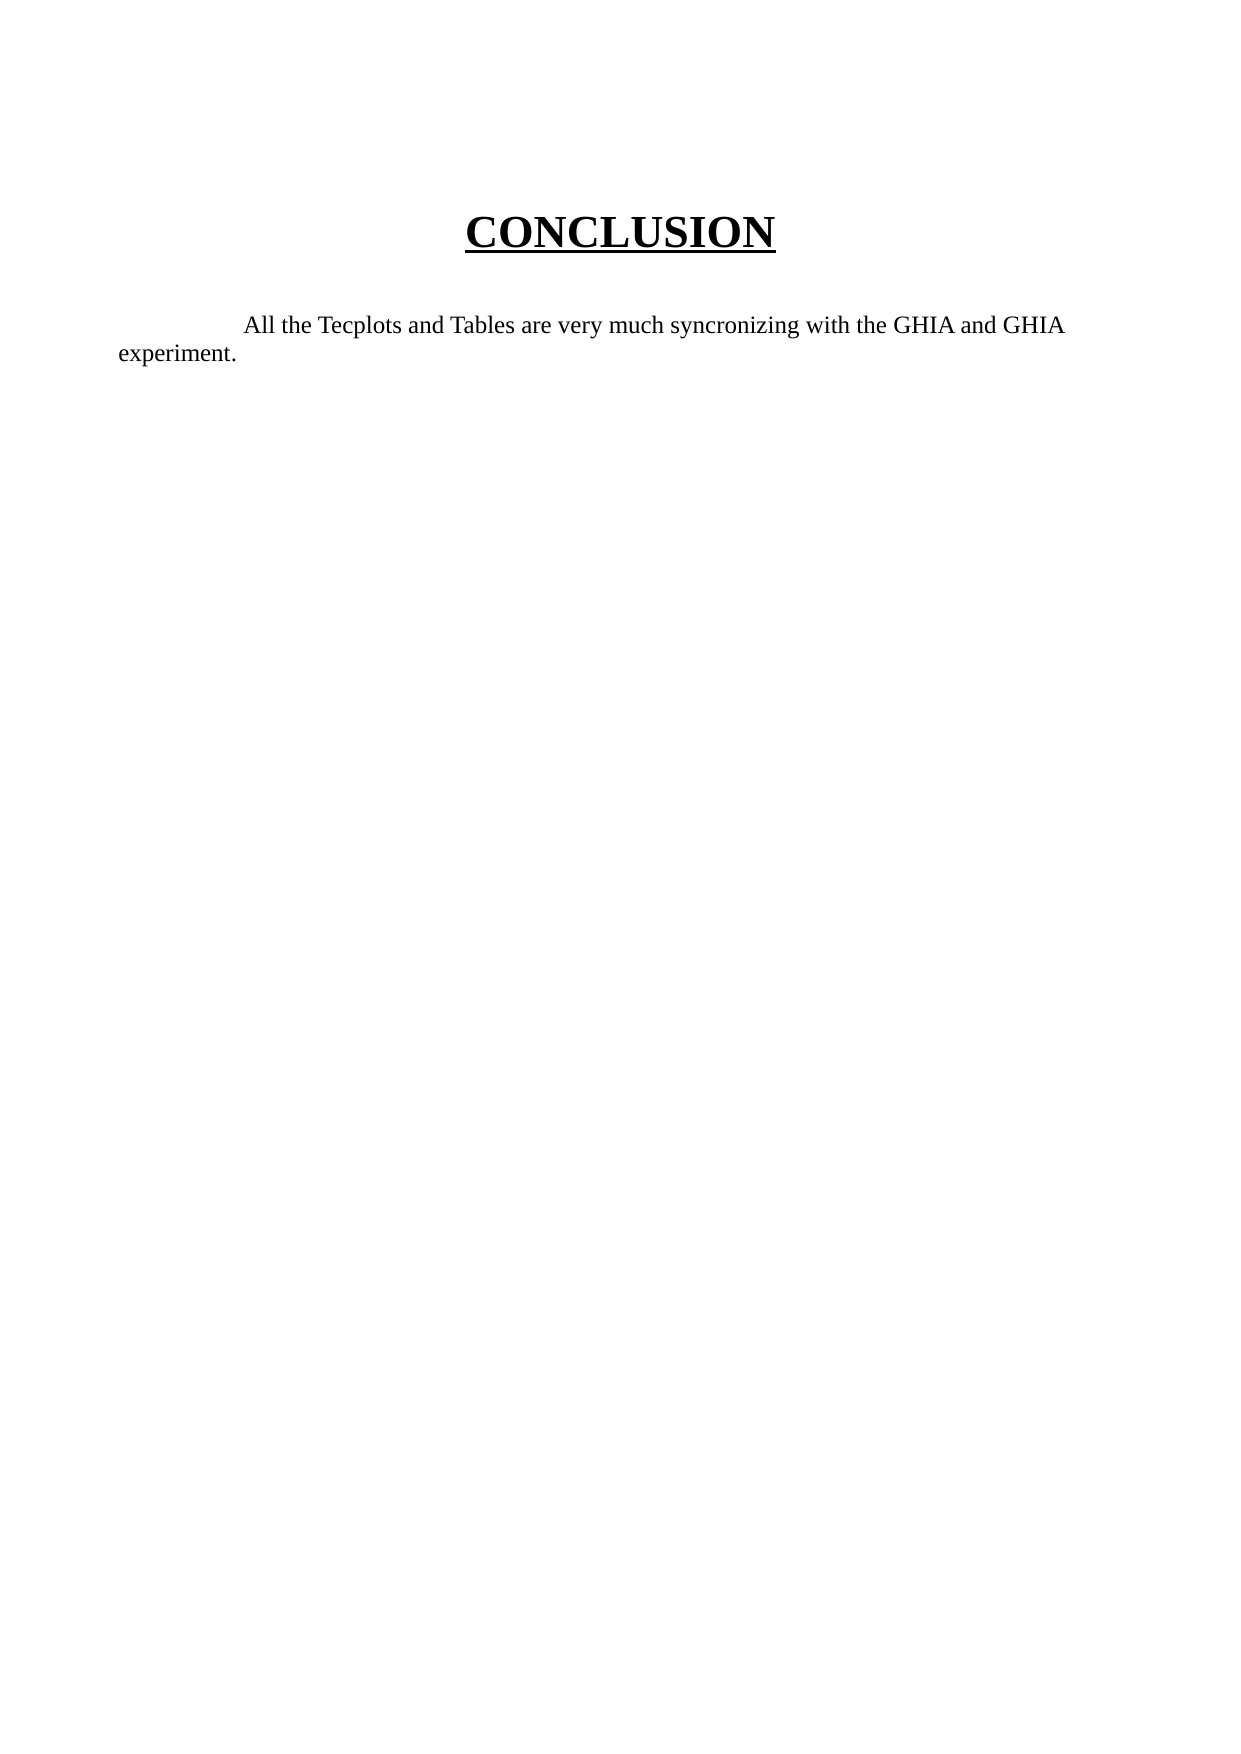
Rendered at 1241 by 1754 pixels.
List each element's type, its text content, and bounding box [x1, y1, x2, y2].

text All the Tecplots and Tables are very much syncronizing with the GHIA and GHIA experiment. [118, 310, 1122, 367]
text CONCLUSION [118, 204, 1122, 257]
